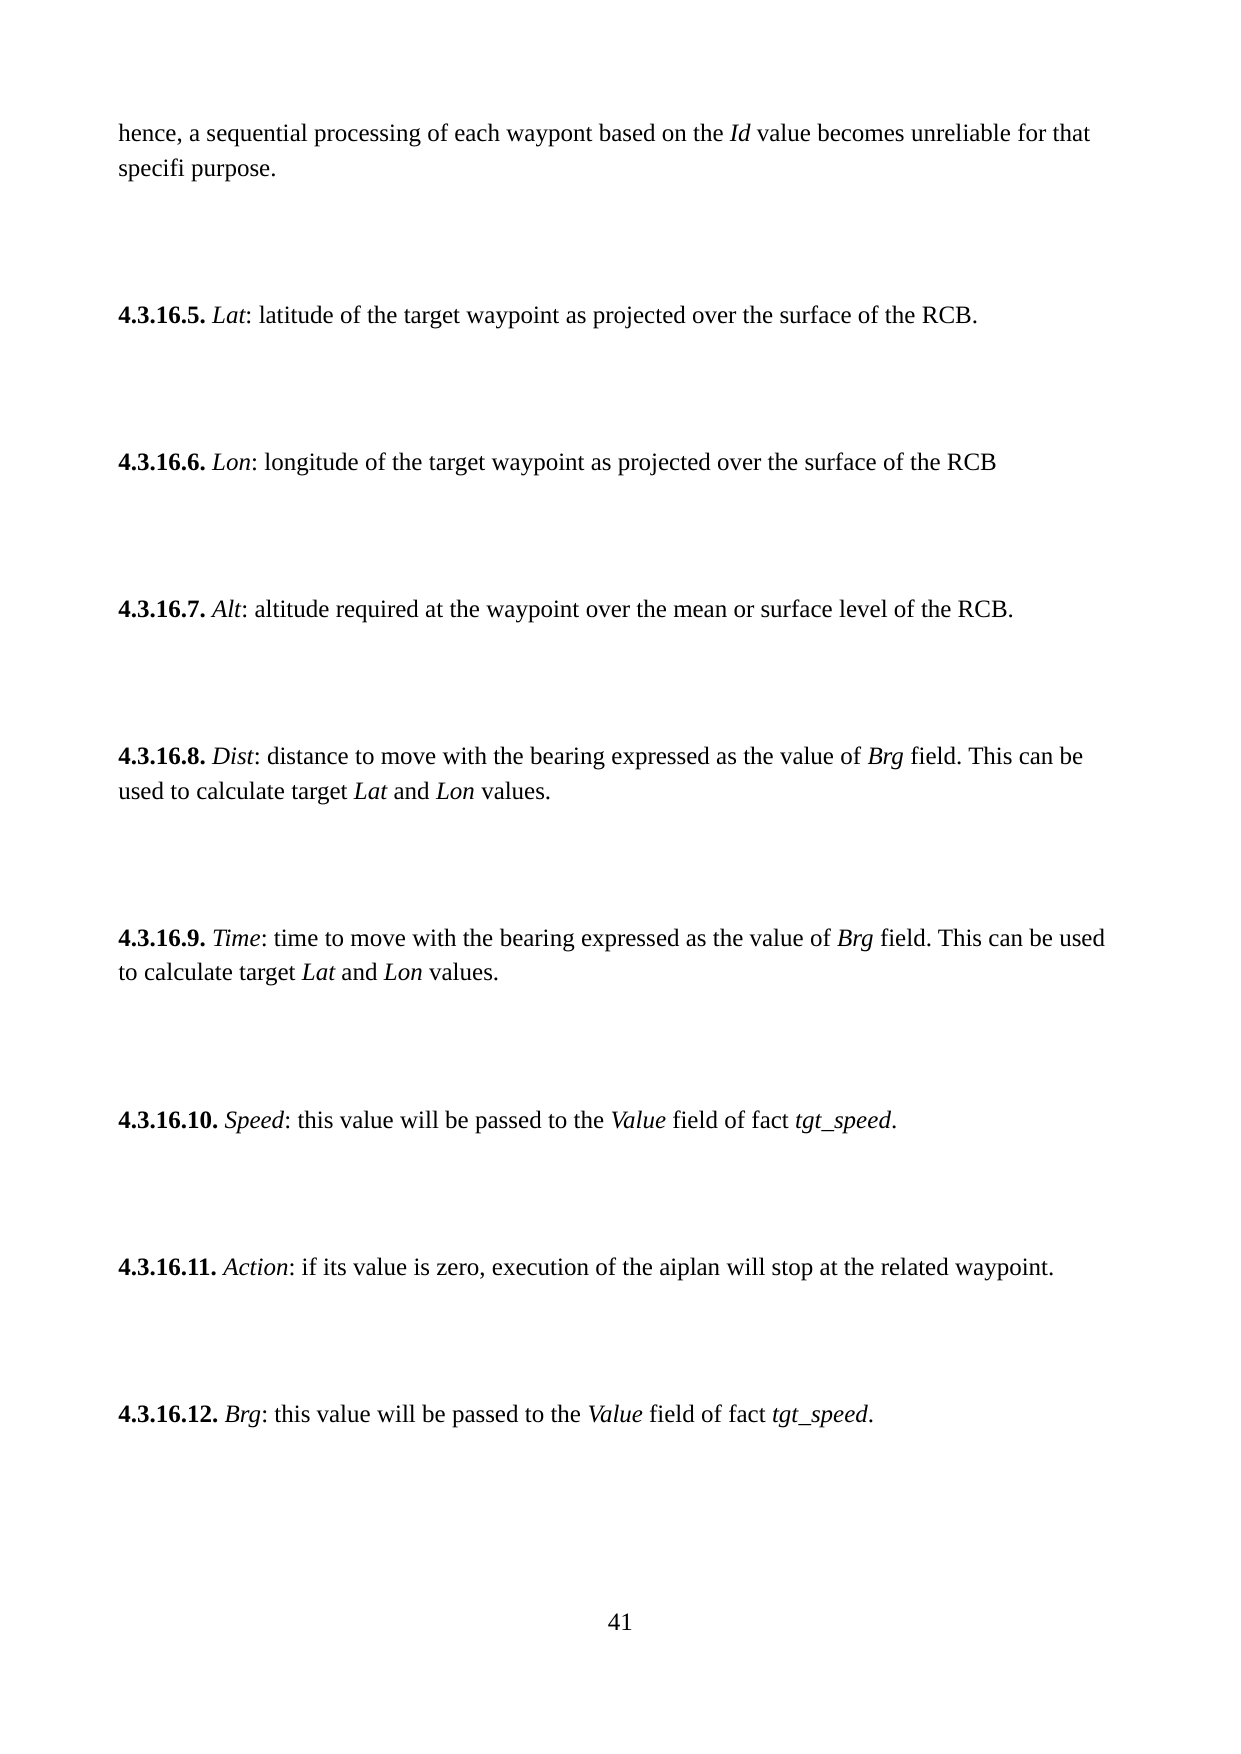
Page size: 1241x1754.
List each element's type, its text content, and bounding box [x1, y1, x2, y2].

text hence, a sequential processing of each waypont based on the Id value becomes unreliable for that specifi purpose. [118, 118, 1122, 181]
text 4.3.16.7. Alt: altitude required at the waypoint over the mean or surface level of the RCB. [118, 594, 1122, 623]
text 4.3.16.12. Brg: this value will be passed to the Value field of fact tgt_speed. [118, 1399, 1122, 1428]
text 4.3.16.9. Time: time to move with the bearing expressed as the value of Brg field. This can be used to calculate target Lat and Lon values. [118, 923, 1122, 986]
text 4.3.16.6. Lon: longitude of the target waypoint as projected over the surface of the RCB [118, 447, 1122, 476]
text 4.3.16.8. Dist: distance to move with the bearing expressed as the value of Brg field. This can be used to calculate target Lat and Lon values. [118, 741, 1122, 804]
text 4.3.16.10. Speed: this value will be passed to the Value field of fact tgt_speed. [118, 1105, 1122, 1133]
text 4.3.16.5. Lat: latitude of the target waypoint as projected over the surface of the RCB. [118, 300, 1122, 328]
text 4.3.16.11. Action: if its value is zero, execution of the aiplan will stop at the related waypoint. [118, 1252, 1122, 1281]
